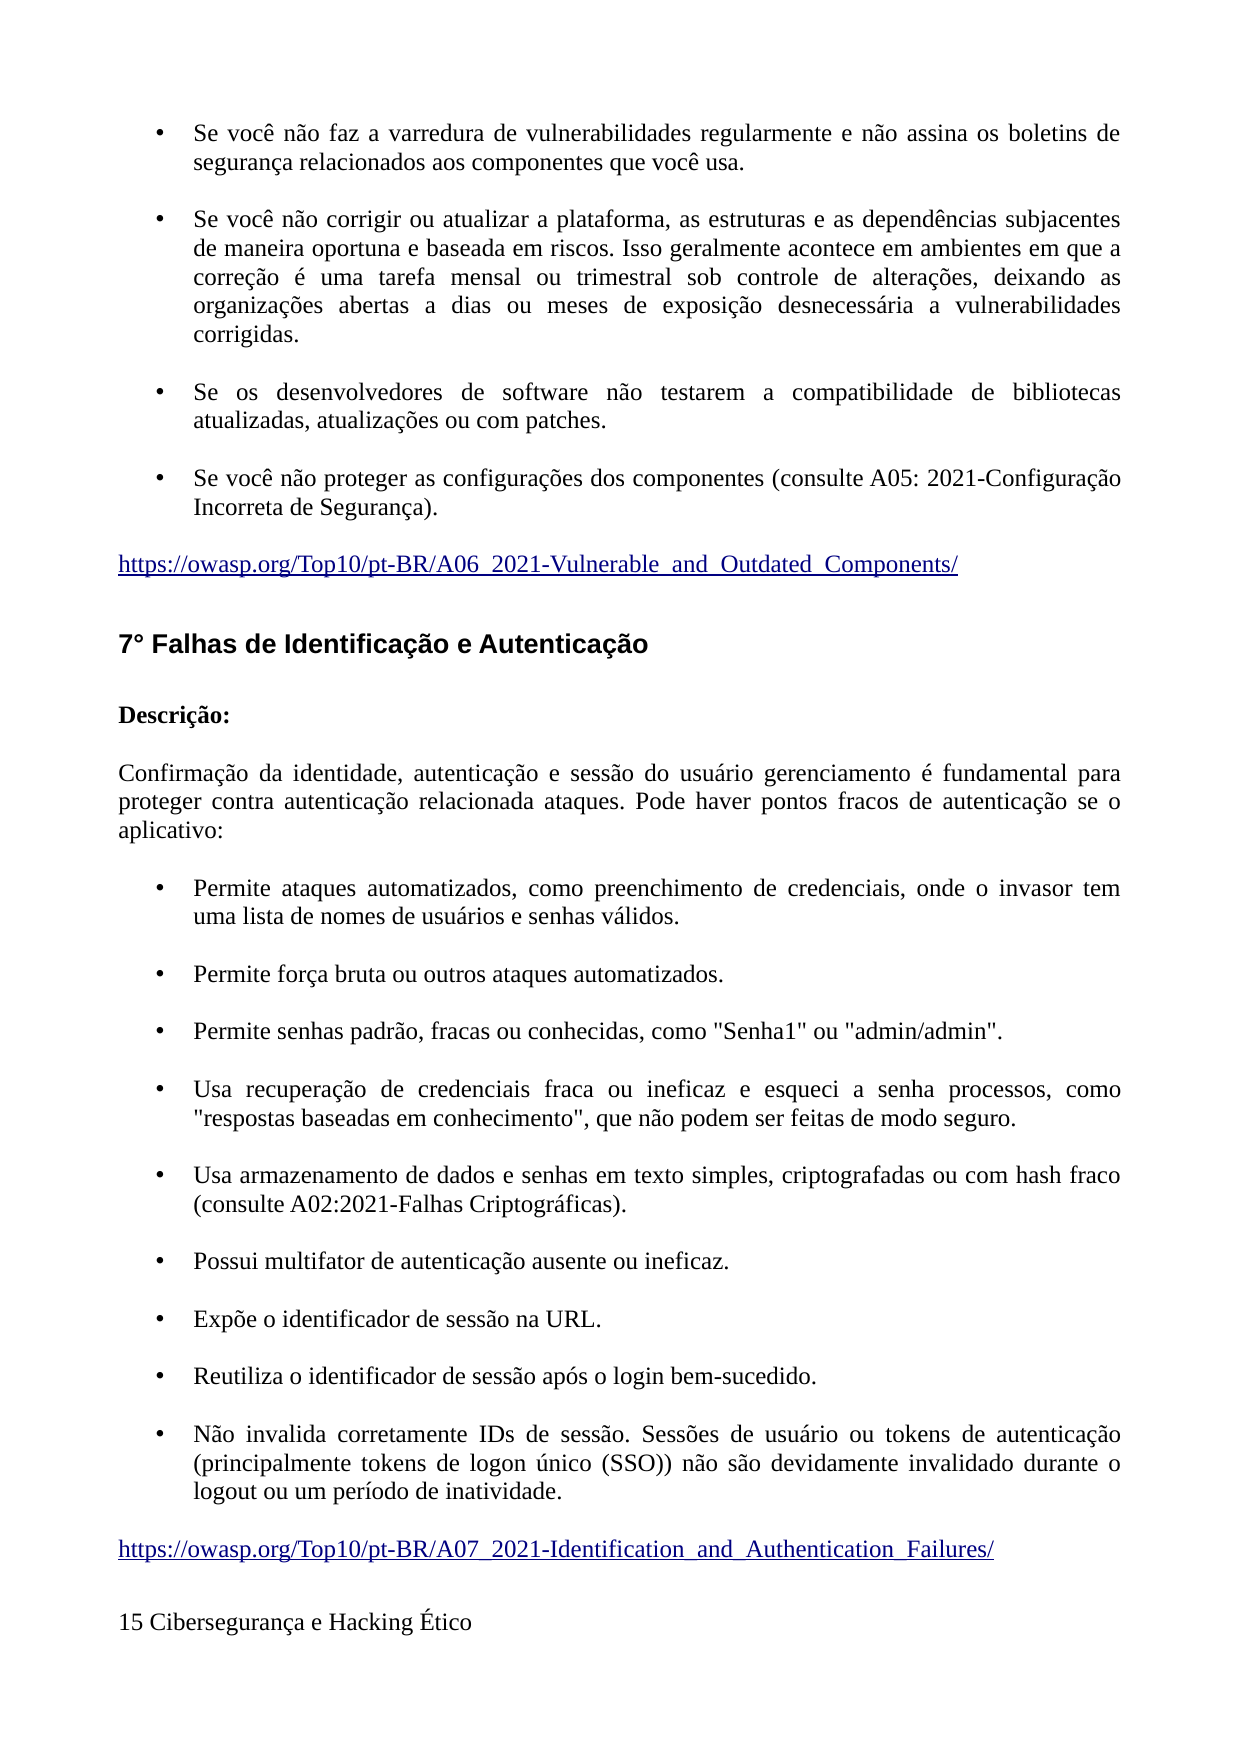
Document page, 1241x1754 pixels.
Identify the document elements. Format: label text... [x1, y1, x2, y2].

list Usa armazenamento de dados e senhas em texto simples, criptografadas ou com hash fraco (consulte A02:2021-Falhas Criptográficas). [156, 1160, 1122, 1218]
list Expõe o identificador de sessão na URL. [156, 1304, 1122, 1333]
text Descrição: [118, 700, 1122, 729]
list Reutiliza o identificador de sessão após o login bem-sucedido. [156, 1361, 1122, 1390]
list Usa recuperação de credenciais fraca ou ineficaz e esqueci a senha processos, como "respostas baseadas em conhecimento", que não podem ser feitas de modo seguro. [156, 1074, 1122, 1131]
subtitle 7° Falhas de Identificação e Autenticação [118, 628, 1122, 659]
list Se você não proteger as configurações dos componentes (consulte A05: 2021-Configuração Incorreta de Segurança). [156, 463, 1122, 521]
list Permite senhas padrão, fracas ou conhecidas, como "Senha1" ou "admin/admin". [156, 1016, 1122, 1045]
text Confirmação da identidade, autenticação e sessão do usuário gerenciamento é fundamental para proteger contra autenticação relacionada ataques. Pode haver pontos fracos de autenticação se o aplicativo: [118, 758, 1122, 844]
list Se você não faz a varredura de vulnerabilidades regularmente e não assina os boletins de segurança relacionados aos componentes que você usa. [156, 118, 1122, 176]
list Possui multifator de autenticação ausente ou ineficaz. [156, 1246, 1122, 1275]
list Se você não corrigir ou atualizar a plataforma, as estruturas e as dependências subjacentes de maneira oportuna e baseada em riscos. Isso geralmente acontece em ambientes em que a correção é uma tarefa mensal ou trimestral sob controle de alterações, deixando as organizações abertas a dias ou meses de exposição desnecessária a vulnerabilidades corrigidas. [156, 204, 1122, 348]
list Permite força bruta ou outros ataques automatizados. [156, 959, 1122, 988]
list Permite ataques automatizados, como preenchimento de credenciais, onde o invasor tem uma lista de nomes de usuários e senhas válidos. [156, 873, 1122, 930]
list Não invalida corretamente IDs de sessão. Sessões de usuário ou tokens de autenticação (principalmente tokens de logon único (SSO)) não são devidamente invalidado durante o logout ou um período de inatividade. [156, 1419, 1122, 1505]
list Se os desenvolvedores de software não testarem a compatibilidade de bibliotecas atualizadas, atualizações ou com patches. [156, 377, 1122, 434]
text https://owasp.org/Top10/pt-BR/A06_2021-Vulnerable_and_Outdated_Components/ [118, 549, 1122, 578]
text https://owasp.org/Top10/pt-BR/A07_2021-Identification_and_Authentication_Failures/ [118, 1534, 1122, 1563]
